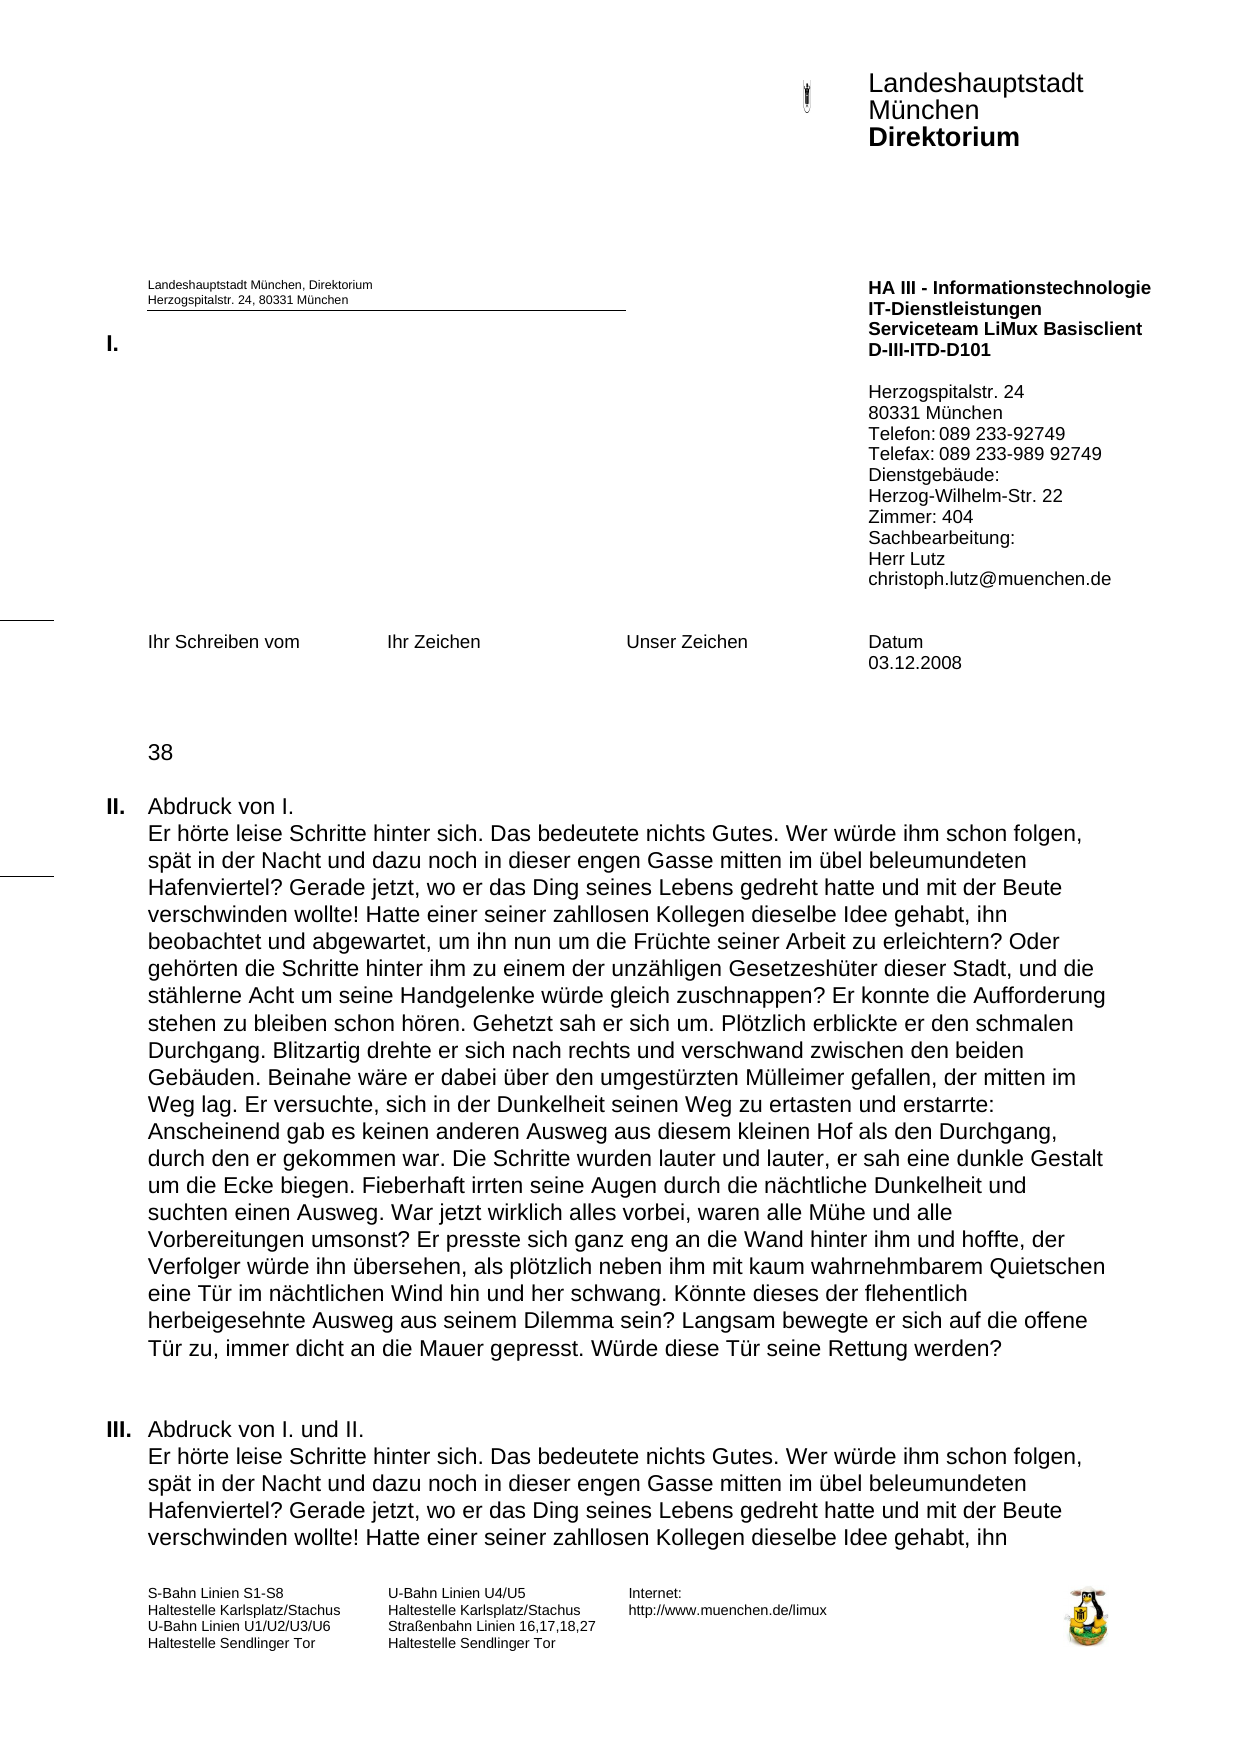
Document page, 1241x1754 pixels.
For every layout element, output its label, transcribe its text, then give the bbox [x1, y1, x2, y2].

table_header S-Bahn Linien S1-S8 Haltestelle Karlsplatz/Stachus U-Bahn Linien U1/U2/U3/U6 Haltestelle Sendlinger Tor [148, 1551, 388, 1652]
text I. [106, 331, 136, 356]
text Landeshauptstadt [868, 71, 1199, 98]
text Herzogspitalstr. 24 80331 München Telefon: 089 233-92749 Telefax: 089 233-989 92749 Dienstgebäude: Herzog-Wilhelm-Str. 22 Zimmer: 404 Sachbearbeitung: Herr Lutz christoph.lutz@muenchen.de [868, 382, 1199, 590]
text HA III - Informationstechnologie IT-Dienstleistungen Serviceteam LiMux Basisclient [868, 277, 1199, 340]
picture [1063, 1585, 1109, 1647]
table_header [869, 1551, 1110, 1652]
text München [868, 98, 1199, 125]
text D-III-ITD-D101 [868, 340, 1199, 361]
text Direktorium [868, 125, 1199, 152]
picture [803, 80, 811, 113]
table_header U-Bahn Linien U4/U5 Haltestelle Karlsplatz/Stachus Straßenbahn Linien 16,17,18,27 Haltestelle Sendlinger Tor [388, 1551, 628, 1652]
text 03.12.2008 [868, 653, 1108, 673]
text Er hörte leise Schritte hinter sich. Das bedeutete nichts Gutes. Wer würde ihm schon folgen, spät in der Nacht und dazu noch in dieser engen Gasse mitten im übel beleumundeten Hafenviertel? Gerade jetzt, wo er das Ding seines Lebens gedreht hatte und mit der Beute verschwinden wollte! Hatte einer seiner zahllosen Kollegen dieselbe Idee gehabt, ihn beobachtet und abgewartet, um ihn nun um die Früchte seiner Arbeit zu erleichtern? Oder gehörten die Schritte hinter ihm zu einem der unzähligen Gesetzeshüter dieser Stadt, und die stählerne Acht um seine Handgelenke würde gleich zuschnappen? Er konnte die Aufforderung stehen zu bleiben schon hören. Gehetzt sah er sich um. Plötzlich erblickte er den schmalen Durchgang. Blitzartig drehte er sich nach rechts und verschwand zwischen den beiden Gebäuden. Beinahe wäre er dabei über den umgestürzten Mülleimer gefallen, der mitten im Weg lag. Er versuchte, sich in der Dunkelheit seinen Weg zu ertasten und erstarrte: Anscheinend gab es keinen anderen Ausweg aus diesem kleinen Hof als den Durchgang, durch den er gekommen war. Die Schritte wurden lauter und lauter, er sah eine dunkle Gestalt um die Ecke biegen. Fieberhaft irrten seine Augen durch die nächtliche Dunkelheit und suchten einen Ausweg. War jetzt wirklich alles vorbei, waren alle Mühe und alle Vorbereitungen umsonst? Er presste sich ganz eng an die Wand hinter ihm und hoffte, der Verfolger würde ihn übersehen, als plötzlich neben ihm mit kaum wahrnehmbarem Quietschen eine Tür im nächtlichen Wind hin und her schwang. Könnte dieses der flehentlich herbeigesehnte Ausweg aus seinem Dilemma sein? Langsam bewegte er sich auf die offene Tür zu, immer dicht an die Mauer gepresst. Würde diese Tür seine Rettung werden? [148, 820, 1109, 1361]
text 38 [148, 738, 1109, 766]
text Herzogspitalstr. 24, 80331 München [148, 292, 626, 307]
text Ihr Schreiben vom [148, 632, 354, 653]
text Datum [868, 632, 1108, 653]
text Er hörte leise Schritte hinter sich. Das bedeutete nichts Gutes. Wer würde ihm schon folgen, spät in der Nacht und dazu noch in dieser engen Gasse mitten im übel beleumundeten Hafenviertel? Gerade jetzt, wo er das Ding seines Lebens gedreht hatte und mit der Beute verschwinden wollte! Hatte einer seiner zahllosen Kollegen dieselbe Idee gehabt, ihn [148, 1443, 1109, 1551]
text III. Abdruck von I. und II. [106, 1416, 1109, 1443]
text Landeshauptstadt München, Direktorium [148, 277, 626, 292]
text Ihr Zeichen [387, 632, 593, 653]
table_header Internet: http://www.muenchen.de/limux [628, 1551, 869, 1652]
text II. Abdruck von I. [106, 793, 1109, 820]
text Unser Zeichen [626, 632, 833, 653]
